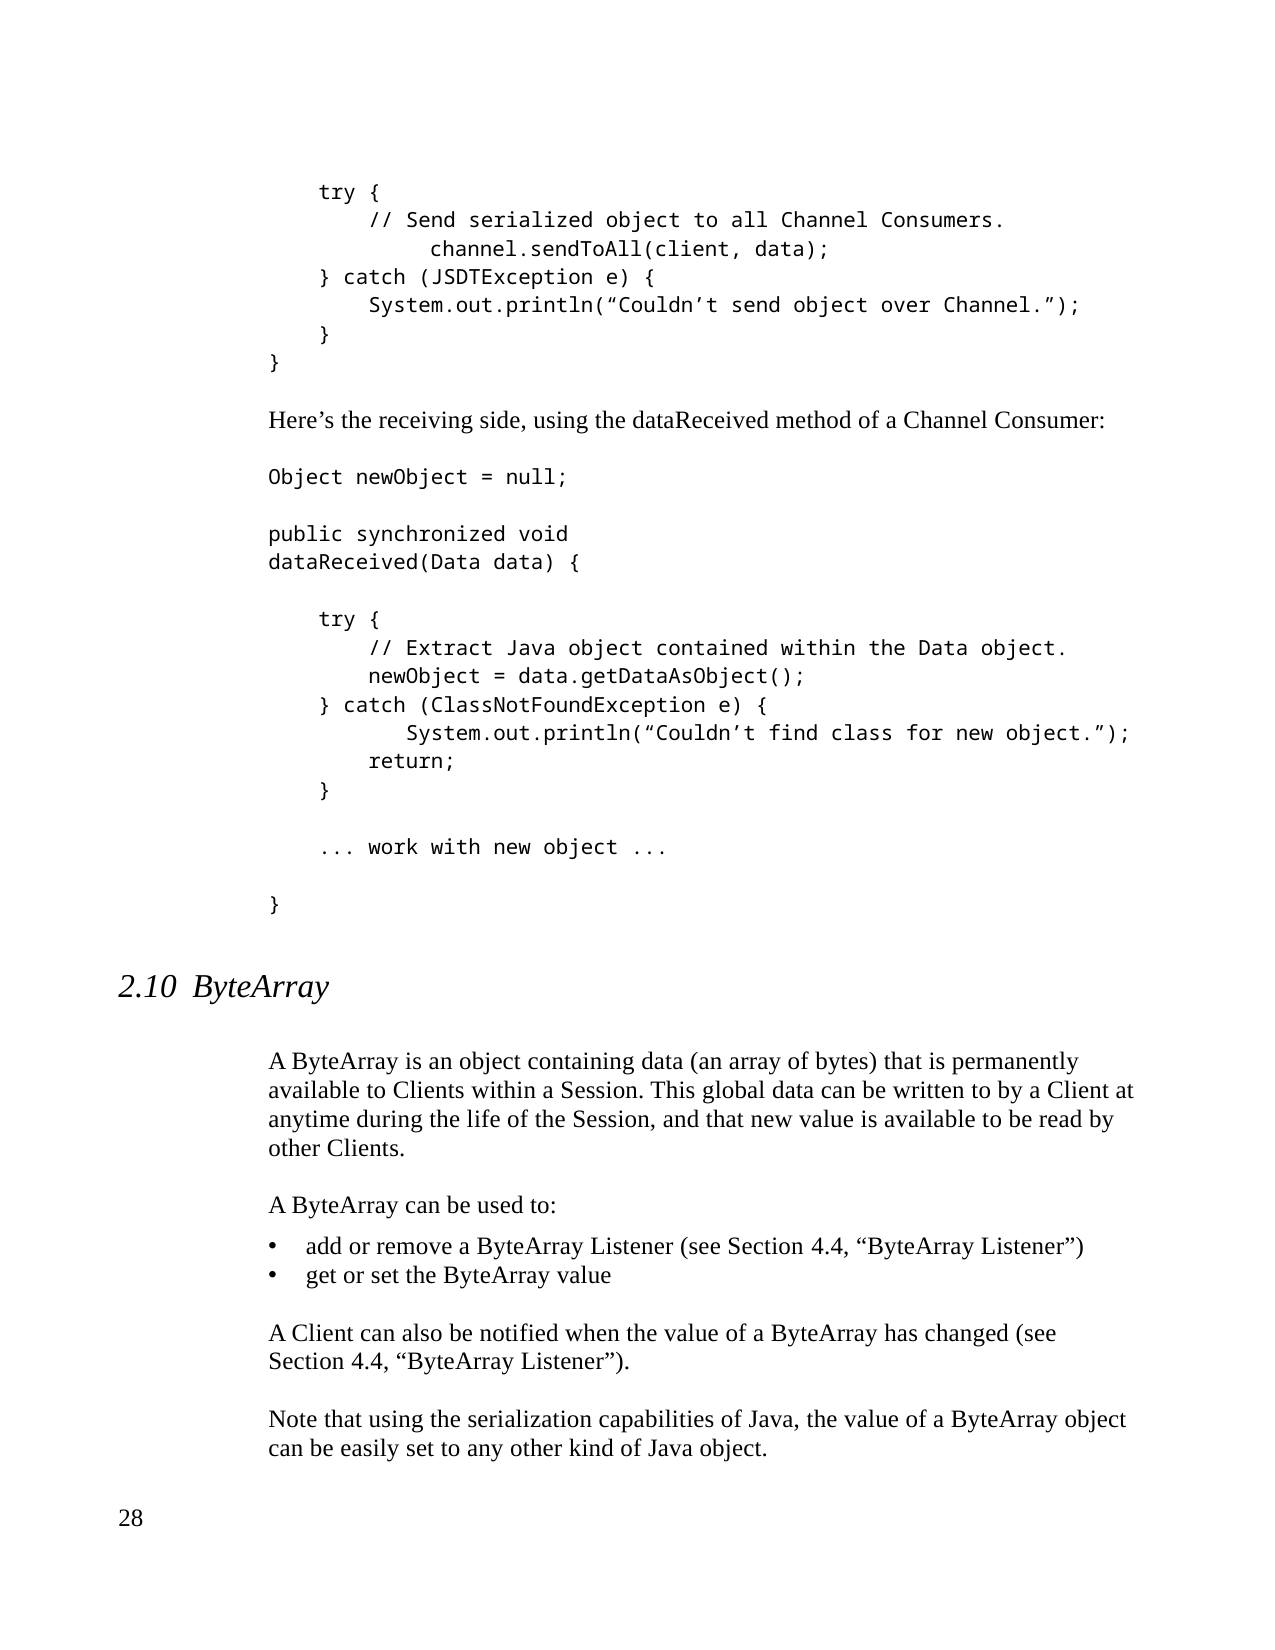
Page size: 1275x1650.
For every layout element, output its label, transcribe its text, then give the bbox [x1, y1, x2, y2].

text } [268, 347, 1157, 376]
text // Extract Java object contained within the Data object. [268, 633, 1157, 661]
text public synchronized void [268, 519, 1157, 547]
list get or set the ByteArray value [268, 1260, 1157, 1289]
text System.out.println(“Couldn’t find class for new object.”); [268, 718, 1157, 747]
text } [268, 319, 1157, 347]
text channel.sendToAll(client, data); [268, 234, 1157, 262]
text try { [268, 177, 1157, 205]
text Note that using the serialization capabilities of Java, the value of a ByteArray object can be easily set to any other kind of Java object. [268, 1404, 1157, 1461]
text dataReceived(Data data) { [268, 547, 1157, 576]
text Here’s the receiving side, using the dataReceived method of a Channel Consumer: [268, 405, 1157, 433]
text } catch (ClassNotFoundException e) { [268, 690, 1157, 718]
text } [268, 889, 1157, 917]
text } [268, 775, 1157, 803]
text A ByteArray is an object containing data (an array of bytes) that is permanently available to Clients within a Session. This global data can be written to by a Client at anytime during the life of the Session, and that new value is available to be read by other Clients. [268, 1046, 1157, 1161]
list add or remove a ByteArray Listener (see Section 4.4, “ByteArray Listener”) [268, 1231, 1157, 1260]
text try { [268, 604, 1157, 633]
text ... work with new object ... [268, 832, 1157, 860]
text A ByteArray can be used to: [268, 1190, 1157, 1219]
subtitle 2.10 ByteArray [118, 967, 1157, 1005]
text newObject = data.getDataAsObject(); [268, 661, 1157, 690]
text // Send serialized object to all Channel Consumers. [268, 205, 1157, 234]
text Object newObject = null; [268, 462, 1157, 491]
text return; [268, 747, 1157, 775]
text } catch (JSDTException e) { [268, 262, 1157, 291]
text System.out.println(“Couldn’t send object over Channel.”); [268, 291, 1157, 319]
text A Client can also be notified when the value of a ByteArray has changed (see Section 4.4, “ByteArray Listener”). [268, 1318, 1157, 1375]
